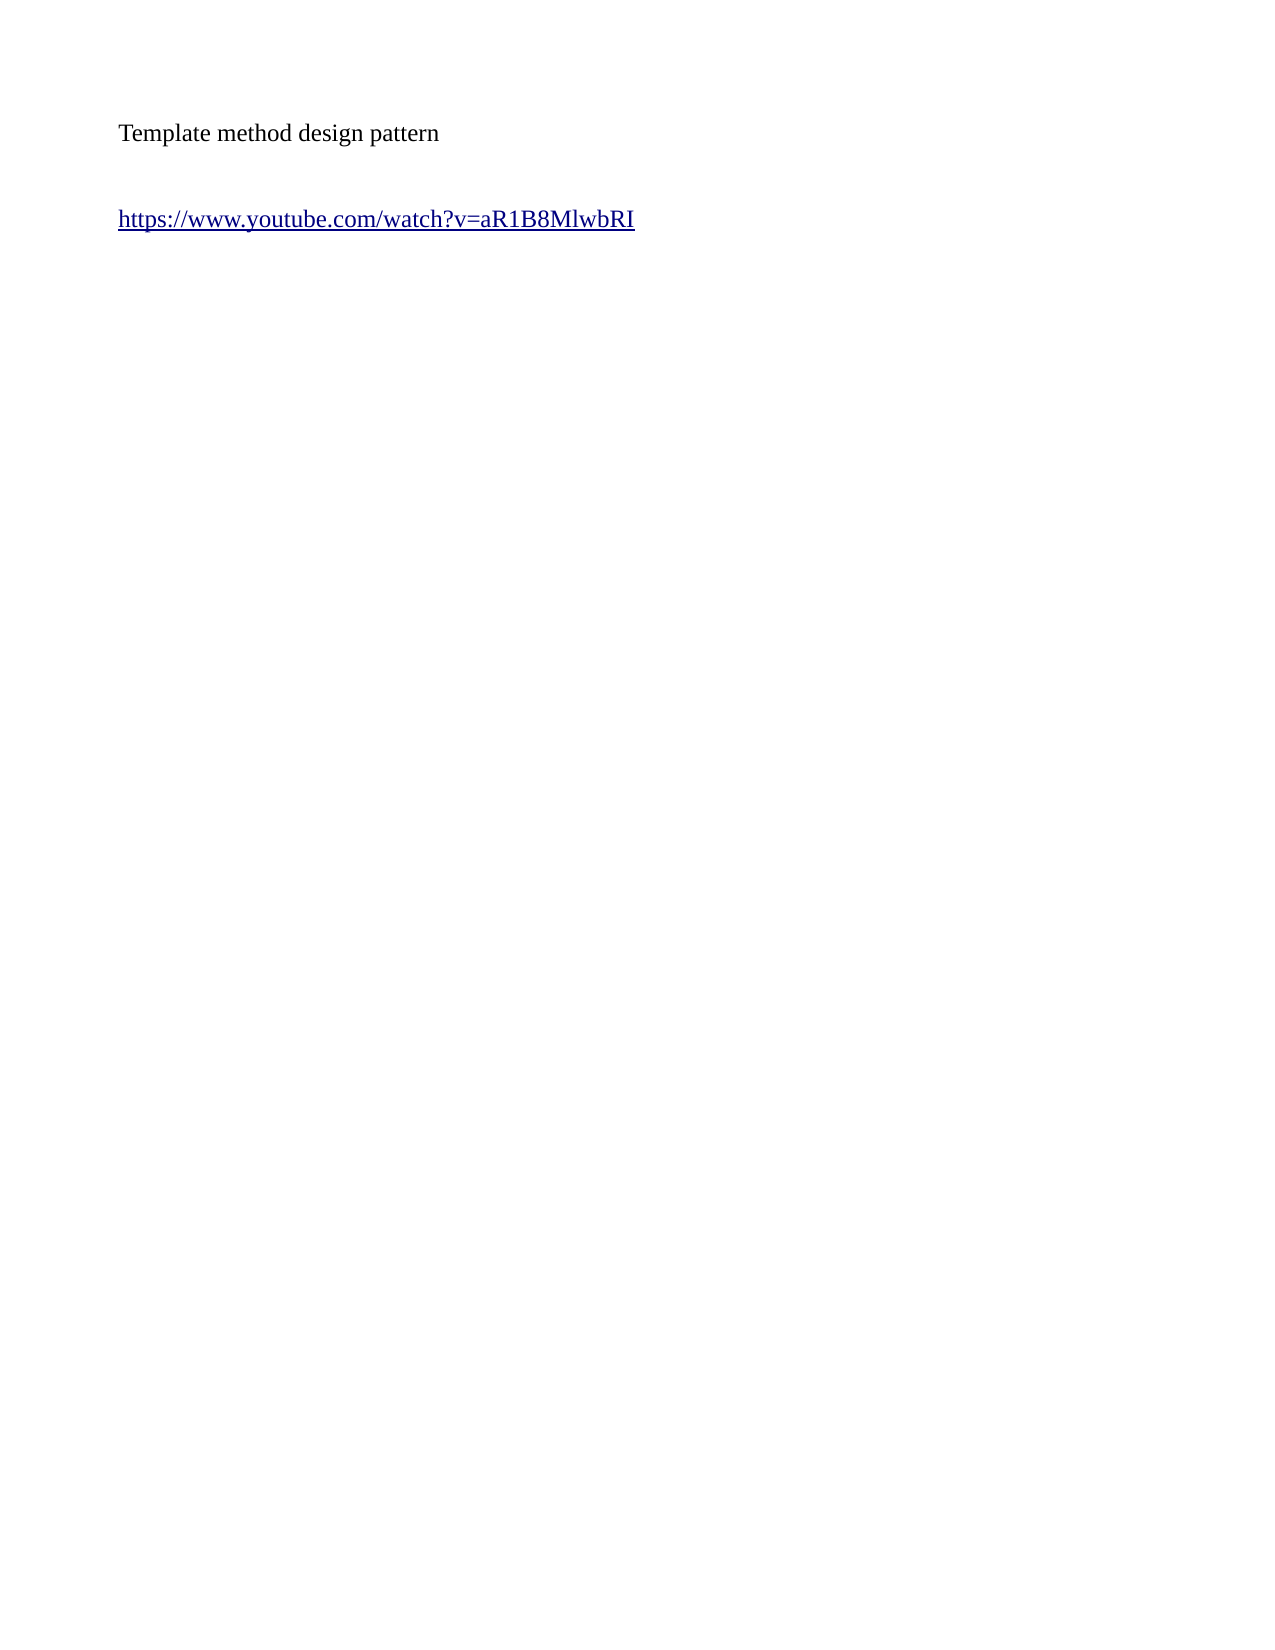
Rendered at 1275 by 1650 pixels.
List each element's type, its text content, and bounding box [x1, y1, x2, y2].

text Template method design pattern [118, 118, 1157, 147]
text https://www.youtube.com/watch?v=aR1B8MlwbRI [118, 204, 1157, 233]
